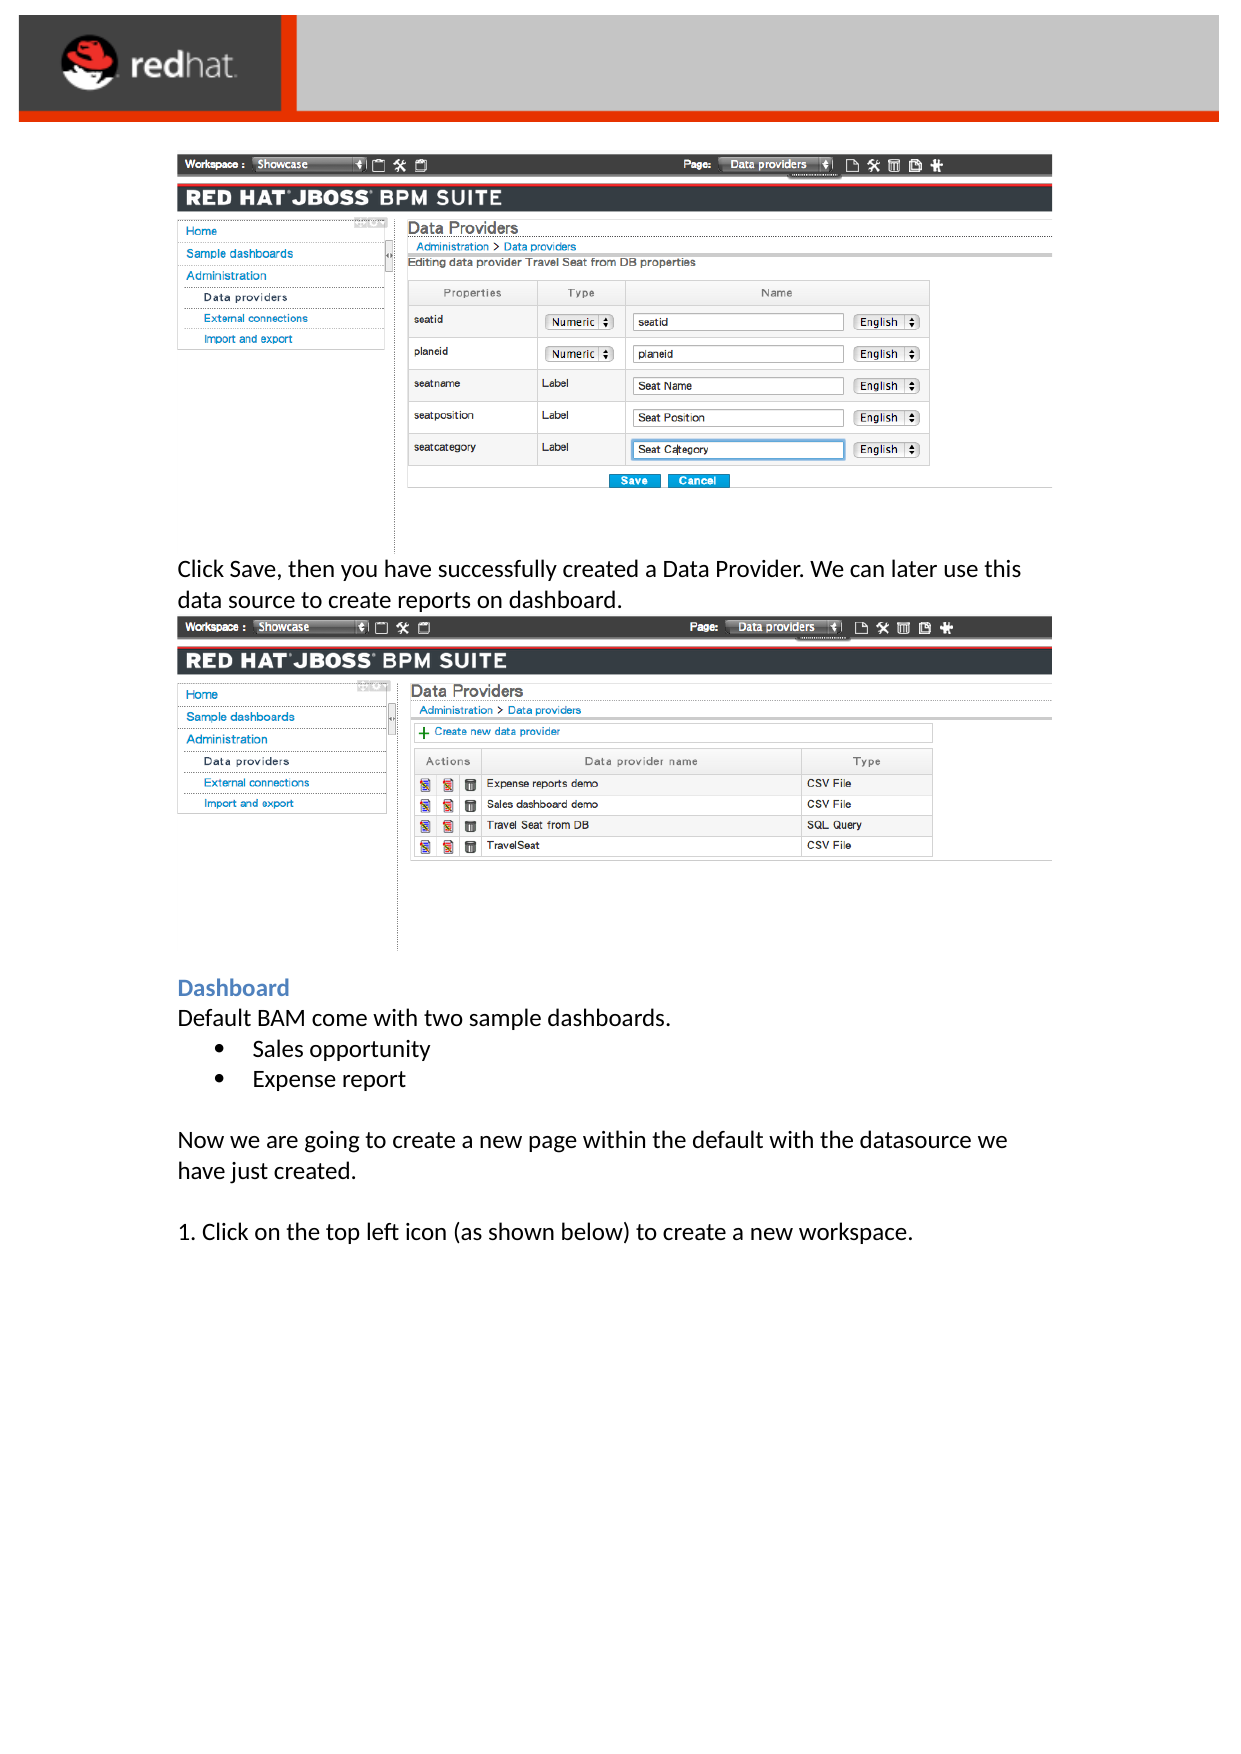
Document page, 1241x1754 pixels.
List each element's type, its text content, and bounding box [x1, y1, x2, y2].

text Click Save, then you have successfully created a Data Provider. We can later use this data source to create reports on dashboard. [177, 554, 1053, 614]
subtitle Dashboard [177, 972, 1053, 1002]
text Default BAM come with two sample dashboards. [177, 1002, 1053, 1033]
text 1. Click on the top left icon (as shown below) to create a new workspace. [177, 1216, 1053, 1246]
picture [177, 150, 1053, 554]
list Expense report [215, 1063, 1053, 1094]
list Sales opportunity [215, 1033, 1053, 1063]
picture [177, 614, 1052, 951]
text Now we are going to create a new page within the default with the datasource we have just created. [177, 1124, 1053, 1185]
